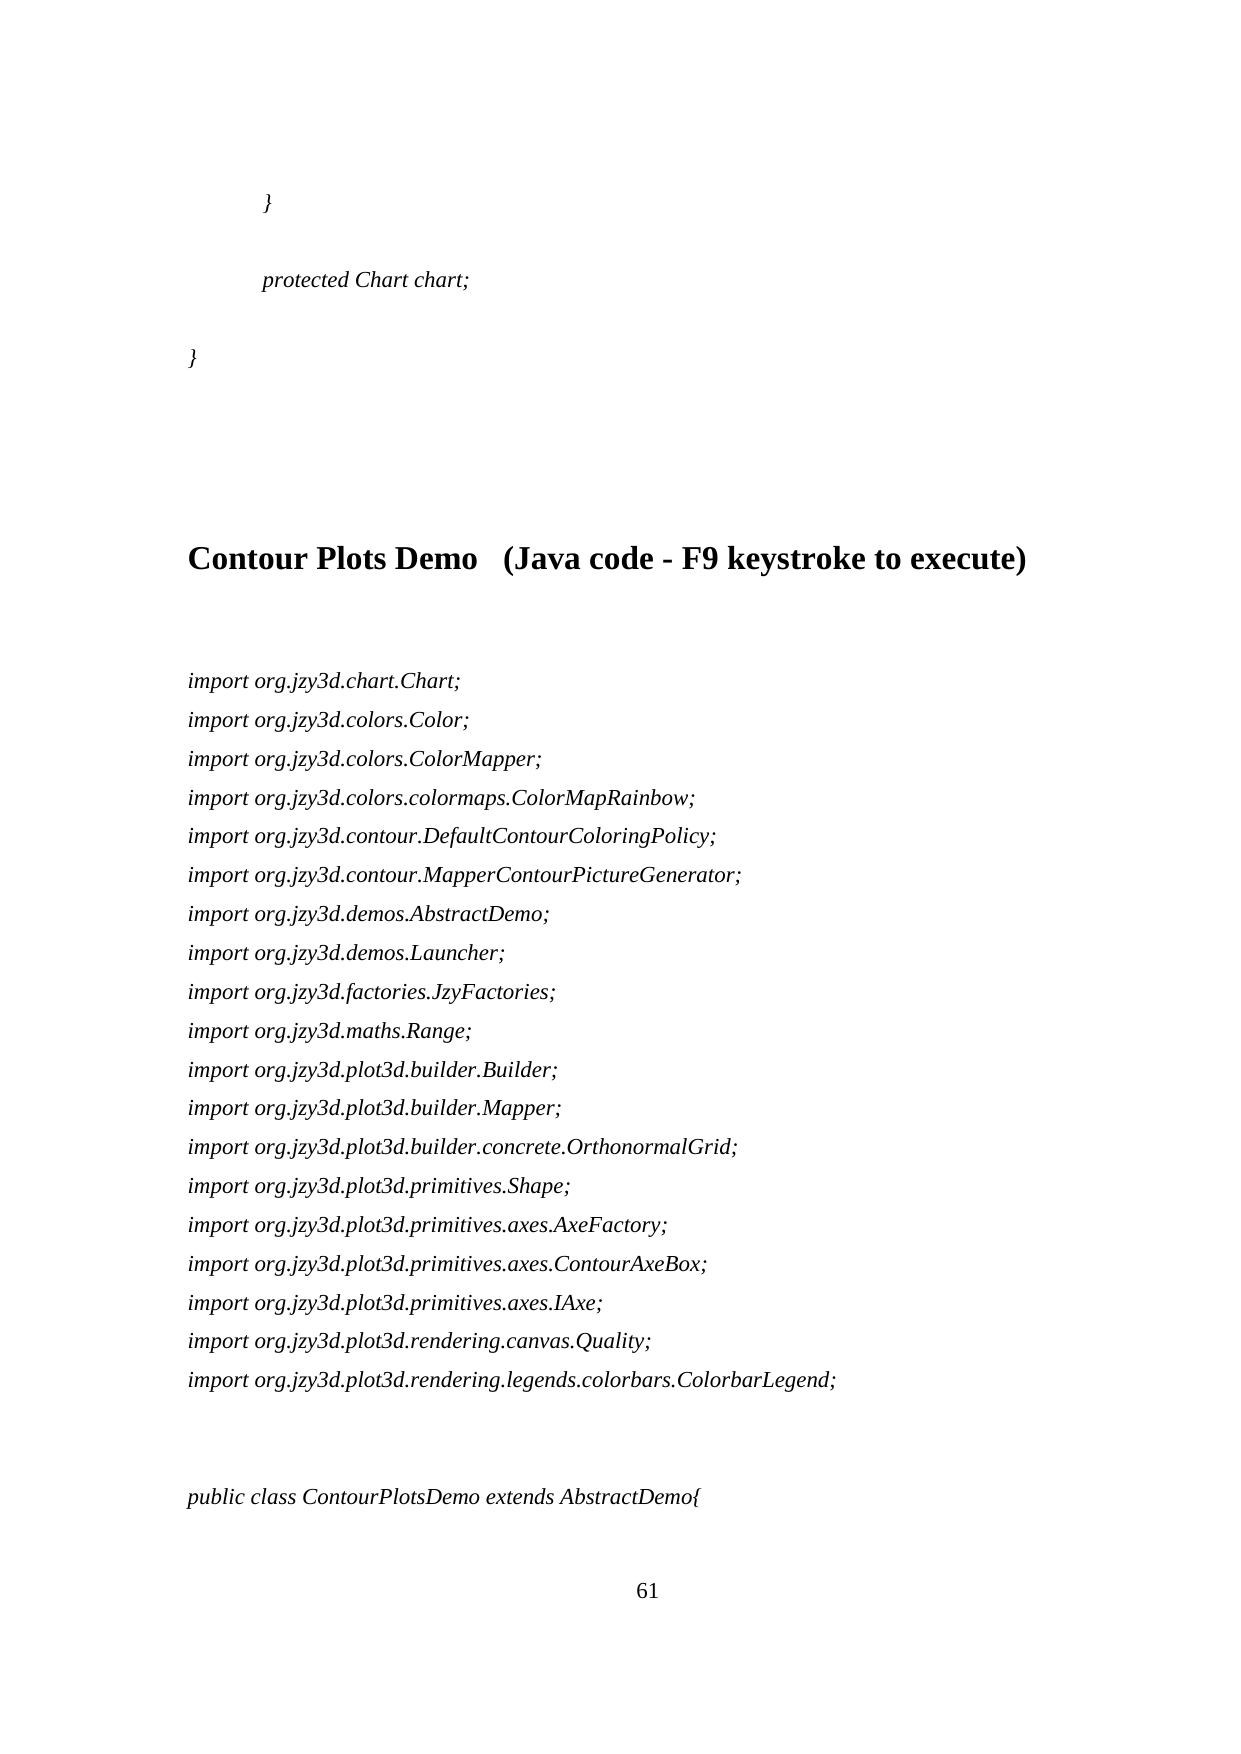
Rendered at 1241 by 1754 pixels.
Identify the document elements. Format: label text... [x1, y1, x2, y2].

text import org.jzy3d.demos.Launcher; [187, 939, 1108, 965]
text } [187, 344, 1108, 371]
text import org.jzy3d.colors.ColorMapper; [187, 745, 1108, 771]
text import org.jzy3d.plot3d.primitives.axes.AxeFactory; [187, 1211, 1108, 1237]
text } [187, 189, 1108, 215]
text import org.jzy3d.plot3d.rendering.canvas.Quality; [187, 1328, 1108, 1354]
text import org.jzy3d.chart.Chart; [187, 667, 1108, 693]
text import org.jzy3d.demos.AbstractDemo; [187, 900, 1108, 927]
text import org.jzy3d.contour.MapperContourPictureGenerator; [187, 861, 1108, 888]
text public class ContourPlotsDemo extends AbstractDemo{ [187, 1483, 1108, 1509]
text import org.jzy3d.maths.Range; [187, 1017, 1108, 1043]
text Contour Plots Demo (Java code - F9 keystroke to execute) [187, 538, 1108, 577]
text import org.jzy3d.plot3d.builder.concrete.OrthonormalGrid; [187, 1133, 1108, 1160]
text import org.jzy3d.factories.JzyFactories; [187, 978, 1108, 1004]
text protected Chart chart; [187, 267, 1108, 293]
text import org.jzy3d.plot3d.rendering.legends.colorbars.ColorbarLegend; [187, 1366, 1108, 1393]
text import org.jzy3d.colors.Color; [187, 706, 1108, 732]
text import org.jzy3d.contour.DefaultContourColoringPolicy; [187, 822, 1108, 849]
text import org.jzy3d.plot3d.builder.Builder; [187, 1056, 1108, 1082]
text import org.jzy3d.plot3d.primitives.axes.ContourAxeBox; [187, 1250, 1108, 1276]
text import org.jzy3d.plot3d.primitives.Shape; [187, 1172, 1108, 1198]
text import org.jzy3d.colors.colormaps.ColorMapRainbow; [187, 784, 1108, 810]
text import org.jzy3d.plot3d.builder.Mapper; [187, 1094, 1108, 1121]
text import org.jzy3d.plot3d.primitives.axes.IAxe; [187, 1289, 1108, 1315]
